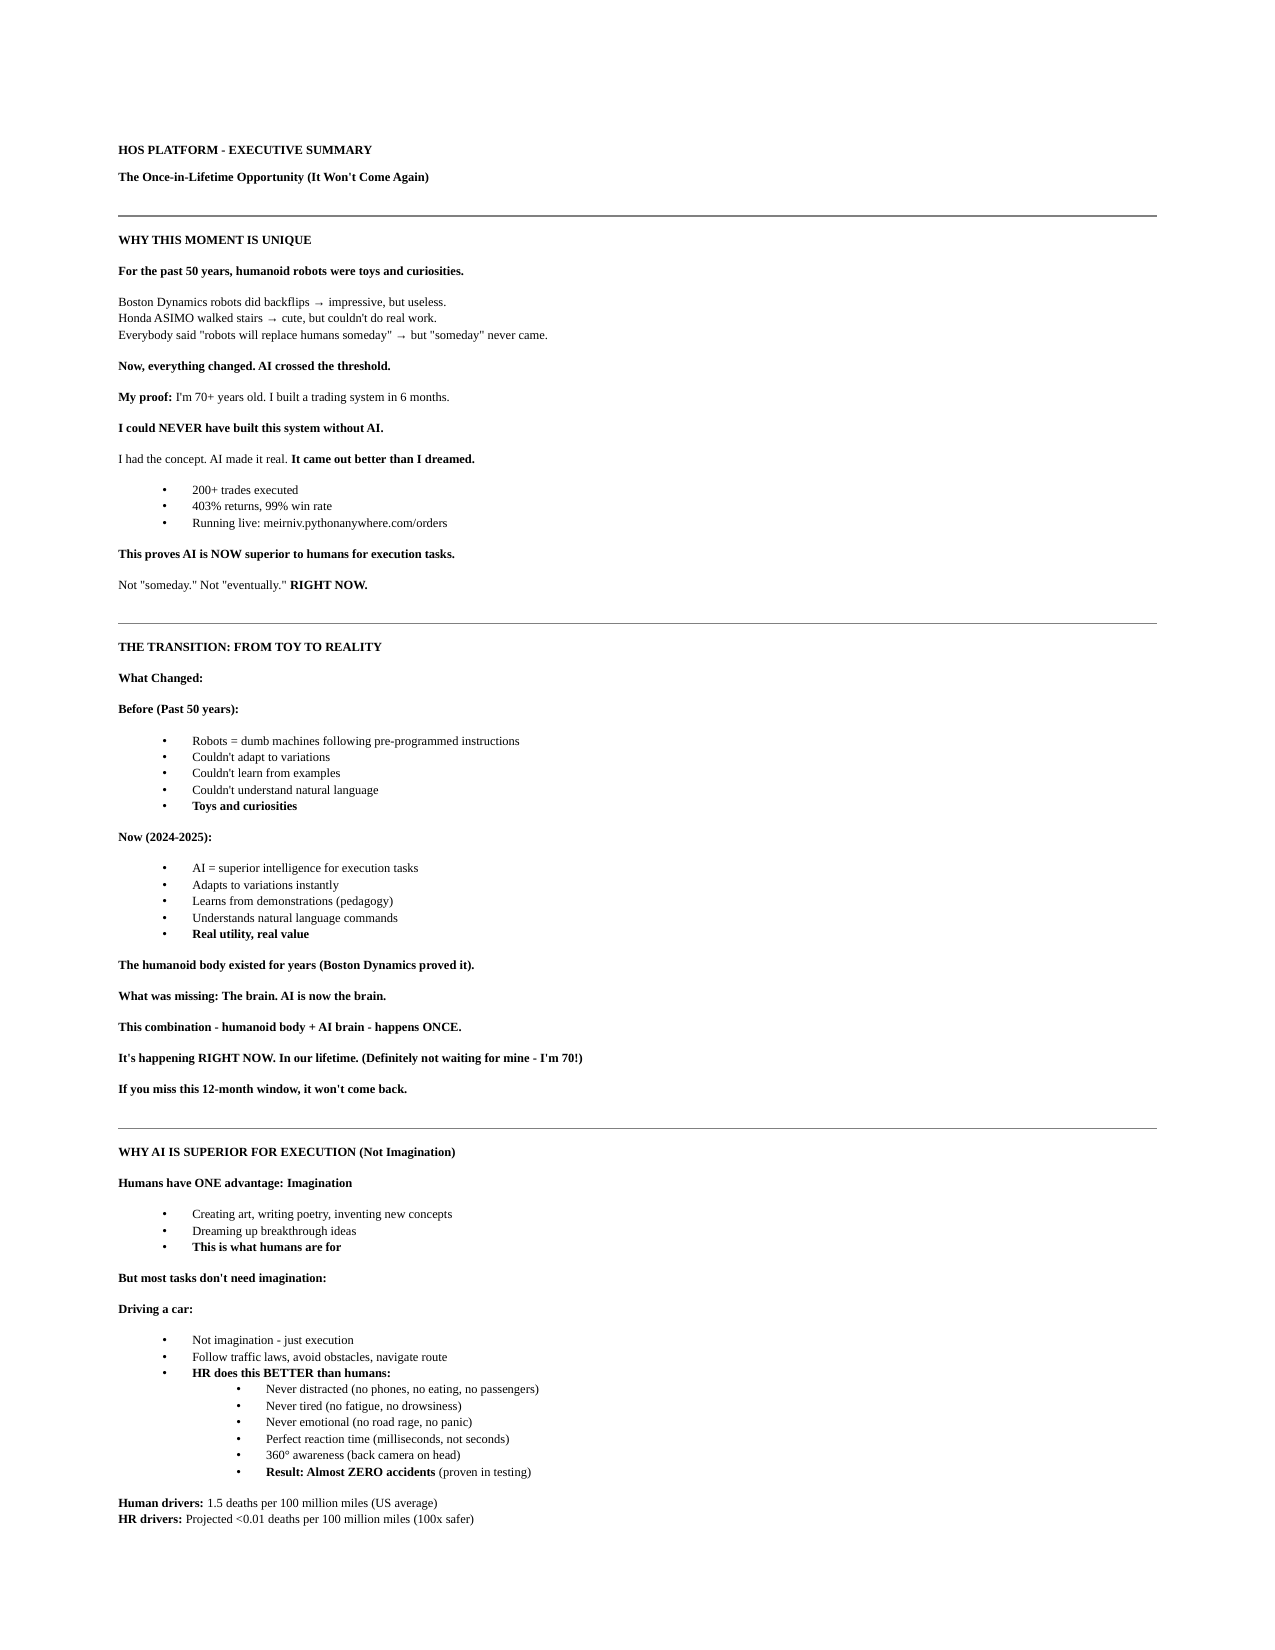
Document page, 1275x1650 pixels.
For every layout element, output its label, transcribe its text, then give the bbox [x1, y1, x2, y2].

text What was missing: The brain. AI is now the brain. [118, 989, 1157, 1003]
text This combination - humanoid body + AI brain - happens ONCE. [118, 1020, 1157, 1034]
subtitle WHY THIS MOMENT IS UNIQUE [118, 232, 1157, 247]
list Couldn't understand natural language [162, 783, 1157, 797]
list Real utility, real value [162, 927, 1157, 941]
text Not "someday." Not "eventually." RIGHT NOW. [118, 578, 1157, 592]
text Boston Dynamics robots did backflips → impressive, but useless. Honda ASIMO walked stairs → cute, but couldn't do real work. Everybody said "robots will replace humans someday" → but "someday" never came. [118, 294, 1157, 342]
subtitle The Once-in-Lifetime Opportunity (It Won't Come Again) [118, 170, 1157, 184]
list Creating art, writing poetry, inventing new concepts [162, 1207, 1157, 1221]
text I had the concept. AI made it real. It came out better than I dreamed. [118, 452, 1157, 466]
list Learns from demonstrations (pedagogy) [162, 894, 1157, 908]
list 360° awareness (back camera on head) [236, 1448, 1157, 1462]
text This proves AI is NOW superior to humans for execution tasks. [118, 547, 1157, 561]
list Result: Almost ZERO accidents (proven in testing) [236, 1464, 1157, 1479]
list Couldn't learn from examples [162, 766, 1157, 781]
list This is what humans are for [162, 1240, 1157, 1254]
list Dreaming up breakthrough ideas [162, 1223, 1157, 1238]
list AI = superior intelligence for execution tasks [162, 861, 1157, 876]
text Now, everything changed. AI crossed the threshold. [118, 358, 1157, 373]
list Couldn't adapt to variations [162, 750, 1157, 764]
text What Changed: [118, 671, 1157, 686]
list 200+ trades executed [162, 483, 1157, 497]
text The humanoid body existed for years (Boston Dynamics proved it). [118, 958, 1157, 972]
text I could NEVER have built this system without AI. [118, 421, 1157, 435]
list HR does this BETTER than humans: [162, 1366, 1157, 1380]
text If you miss this 12-month window, it won't come back. [118, 1082, 1157, 1097]
text My proof: I'm 70+ years old. I built a trading system in 6 months. [118, 389, 1157, 404]
list Running live: meirniv.pythonanywhere.com/orders [162, 516, 1157, 530]
list 403% returns, 99% win rate [162, 499, 1157, 513]
text But most tasks don't need imagination: [118, 1271, 1157, 1285]
subtitle THE TRANSITION: FROM TOY TO REALITY [118, 640, 1157, 654]
subtitle HOS PLATFORM - EXECUTIVE SUMMARY [118, 143, 1157, 157]
list Understands natural language commands [162, 911, 1157, 925]
list Robots = dumb machines following pre-programmed instructions [162, 733, 1157, 748]
list Toys and curiosities [162, 799, 1157, 813]
list Adapts to variations instantly [162, 878, 1157, 892]
list Follow traffic laws, avoid obstacles, navigate route [162, 1349, 1157, 1364]
text Now (2024-2025): [118, 830, 1157, 844]
list Perfect reaction time (milliseconds, not seconds) [236, 1432, 1157, 1446]
text Before (Past 50 years): [118, 702, 1157, 717]
text For the past 50 years, humanoid robots were toys and curiosities. [118, 263, 1157, 278]
list Never emotional (no road rage, no panic) [236, 1415, 1157, 1429]
text Human drivers: 1.5 deaths per 100 million miles (US average) HR drivers: Projected <0.01 deaths per 100 million miles (100x safer) [118, 1496, 1157, 1526]
subtitle WHY AI IS SUPERIOR FOR EXECUTION (Not Imagination) [118, 1145, 1157, 1159]
list Not imagination - just execution [162, 1333, 1157, 1347]
list Never tired (no fatigue, no drowsiness) [236, 1399, 1157, 1413]
text It's happening RIGHT NOW. In our lifetime. (Definitely not waiting for mine - I'm 70!) [118, 1051, 1157, 1066]
text Driving a car: [118, 1302, 1157, 1316]
text Humans have ONE advantage: Imagination [118, 1176, 1157, 1190]
list Never distracted (no phones, no eating, no passengers) [236, 1382, 1157, 1397]
